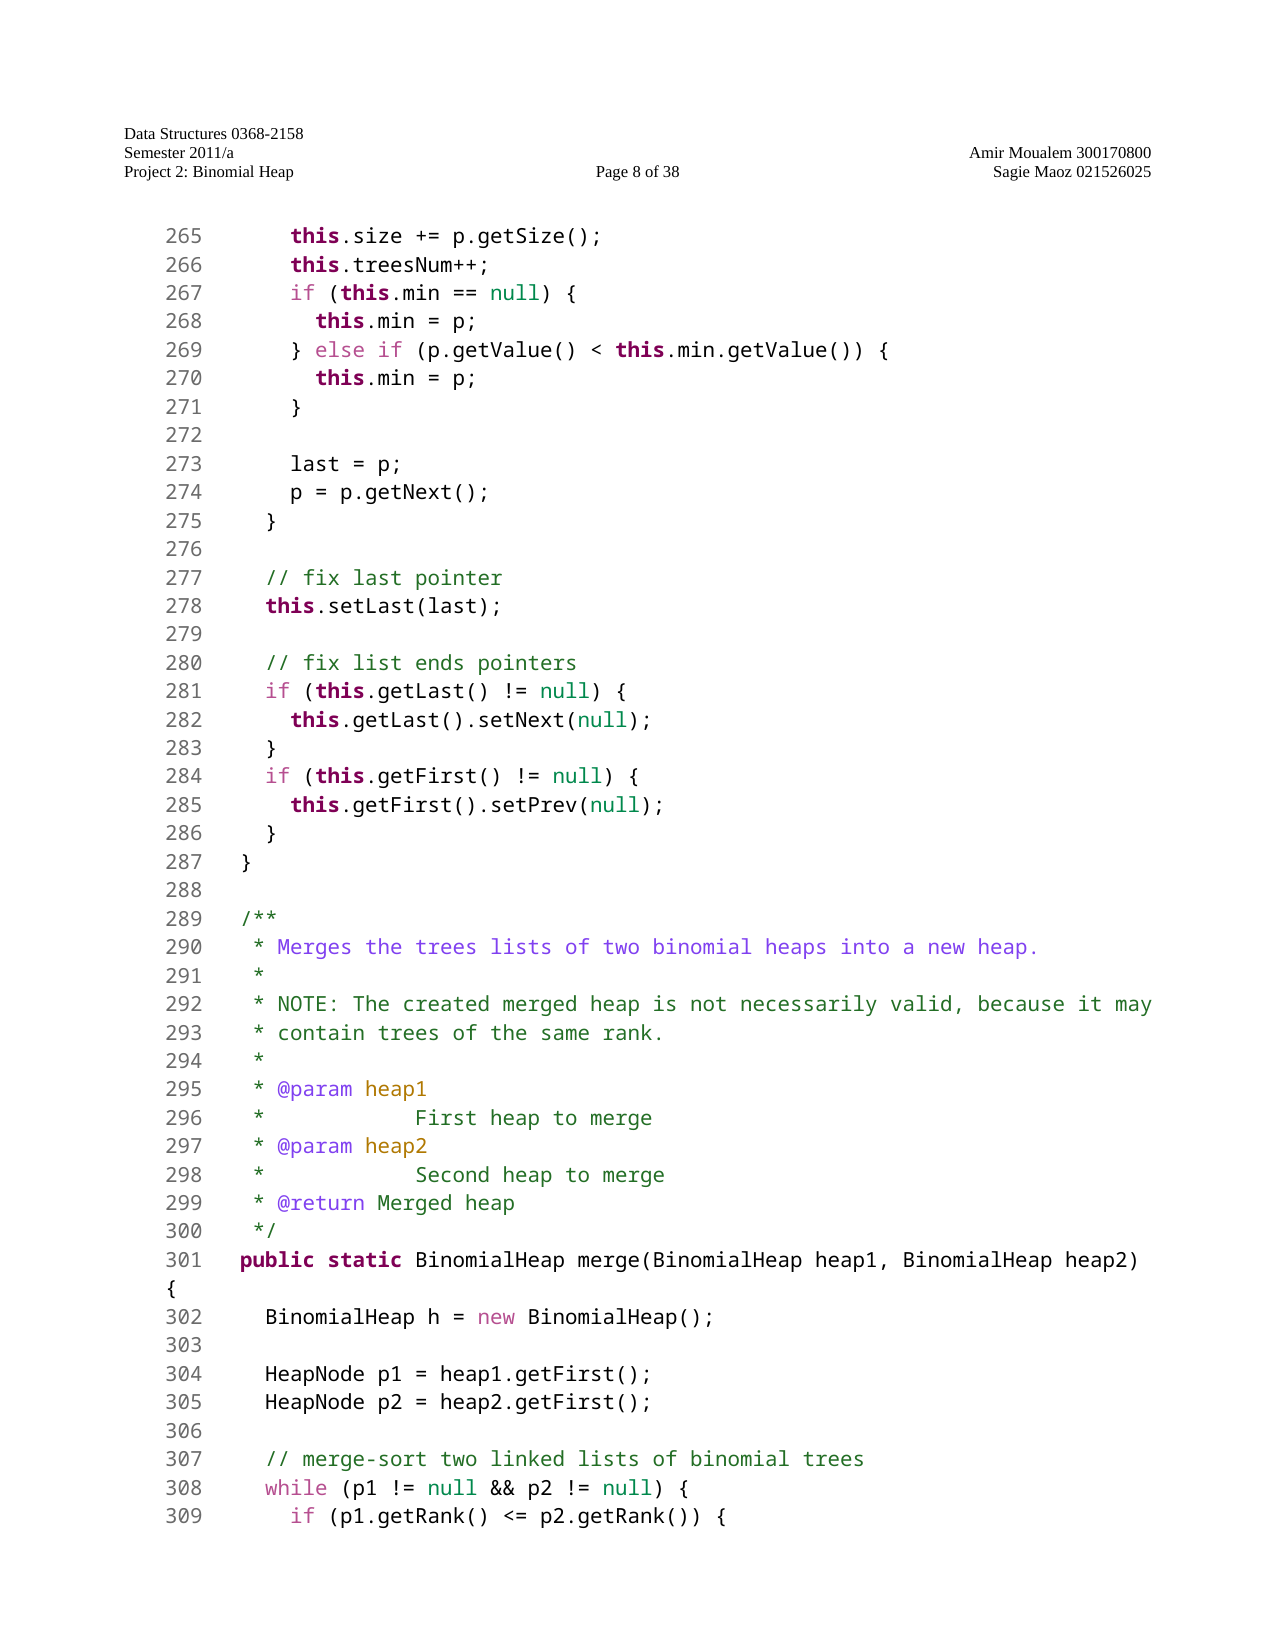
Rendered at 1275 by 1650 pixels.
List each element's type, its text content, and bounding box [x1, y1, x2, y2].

text 295 * @param heap1 [165, 1074, 1157, 1103]
text 309 if (p1.getRank() <= p2.getRank()) { [165, 1501, 1157, 1529]
text 287 } [165, 847, 1157, 875]
text 279 [165, 619, 1157, 648]
text 270 this.min = p; [165, 363, 1157, 392]
text 297 * @param heap2 [165, 1131, 1157, 1160]
text 282 this.getLast().setNext(null); [165, 705, 1157, 733]
text 277 // fix last pointer [165, 563, 1157, 591]
text 303 [165, 1330, 1157, 1359]
text 274 p = p.getNext(); [165, 477, 1157, 506]
text 301 public static BinomialHeap merge(BinomialHeap heap1, BinomialHeap heap2) { [165, 1245, 1157, 1302]
text 290 * Merges the trees lists of two binomial heaps into a new heap. [165, 932, 1157, 961]
text 286 } [165, 818, 1157, 847]
text 305 HeapNode p2 = heap2.getFirst(); [165, 1387, 1157, 1416]
text 267 if (this.min == null) { [165, 278, 1157, 307]
text 273 last = p; [165, 449, 1157, 477]
text 278 this.setLast(last); [165, 591, 1157, 619]
text 289 /** [165, 904, 1157, 932]
text 292 * NOTE: The created merged heap is not necessarily valid, because it may [165, 989, 1157, 1018]
text 266 this.treesNum++; [165, 250, 1157, 278]
text 271 } [165, 392, 1157, 420]
text 268 this.min = p; [165, 307, 1157, 335]
text 300 */ [165, 1217, 1157, 1245]
text 291 * [165, 961, 1157, 989]
text 302 BinomialHeap h = new BinomialHeap(); [165, 1302, 1157, 1330]
text 306 [165, 1416, 1157, 1444]
text 296 * First heap to merge [165, 1103, 1157, 1131]
text 304 HeapNode p1 = heap1.getFirst(); [165, 1359, 1157, 1387]
text 293 * contain trees of the same rank. [165, 1018, 1157, 1046]
text 288 [165, 875, 1157, 904]
text 284 if (this.getFirst() != null) { [165, 762, 1157, 790]
text 298 * Second heap to merge [165, 1160, 1157, 1188]
text 265 this.size += p.getSize(); [165, 221, 1157, 250]
text 308 while (p1 != null && p2 != null) { [165, 1473, 1157, 1501]
text 299 * @return Merged heap [165, 1188, 1157, 1217]
text 276 [165, 534, 1157, 563]
text 307 // merge-sort two linked lists of binomial trees [165, 1444, 1157, 1473]
text 294 * [165, 1046, 1157, 1074]
text 285 this.getFirst().setPrev(null); [165, 790, 1157, 818]
text 281 if (this.getLast() != null) { [165, 676, 1157, 705]
text 272 [165, 420, 1157, 449]
text 275 } [165, 506, 1157, 534]
text 283 } [165, 733, 1157, 762]
text 269 } else if (p.getValue() < this.min.getValue()) { [165, 335, 1157, 363]
text 280 // fix list ends pointers [165, 648, 1157, 676]
